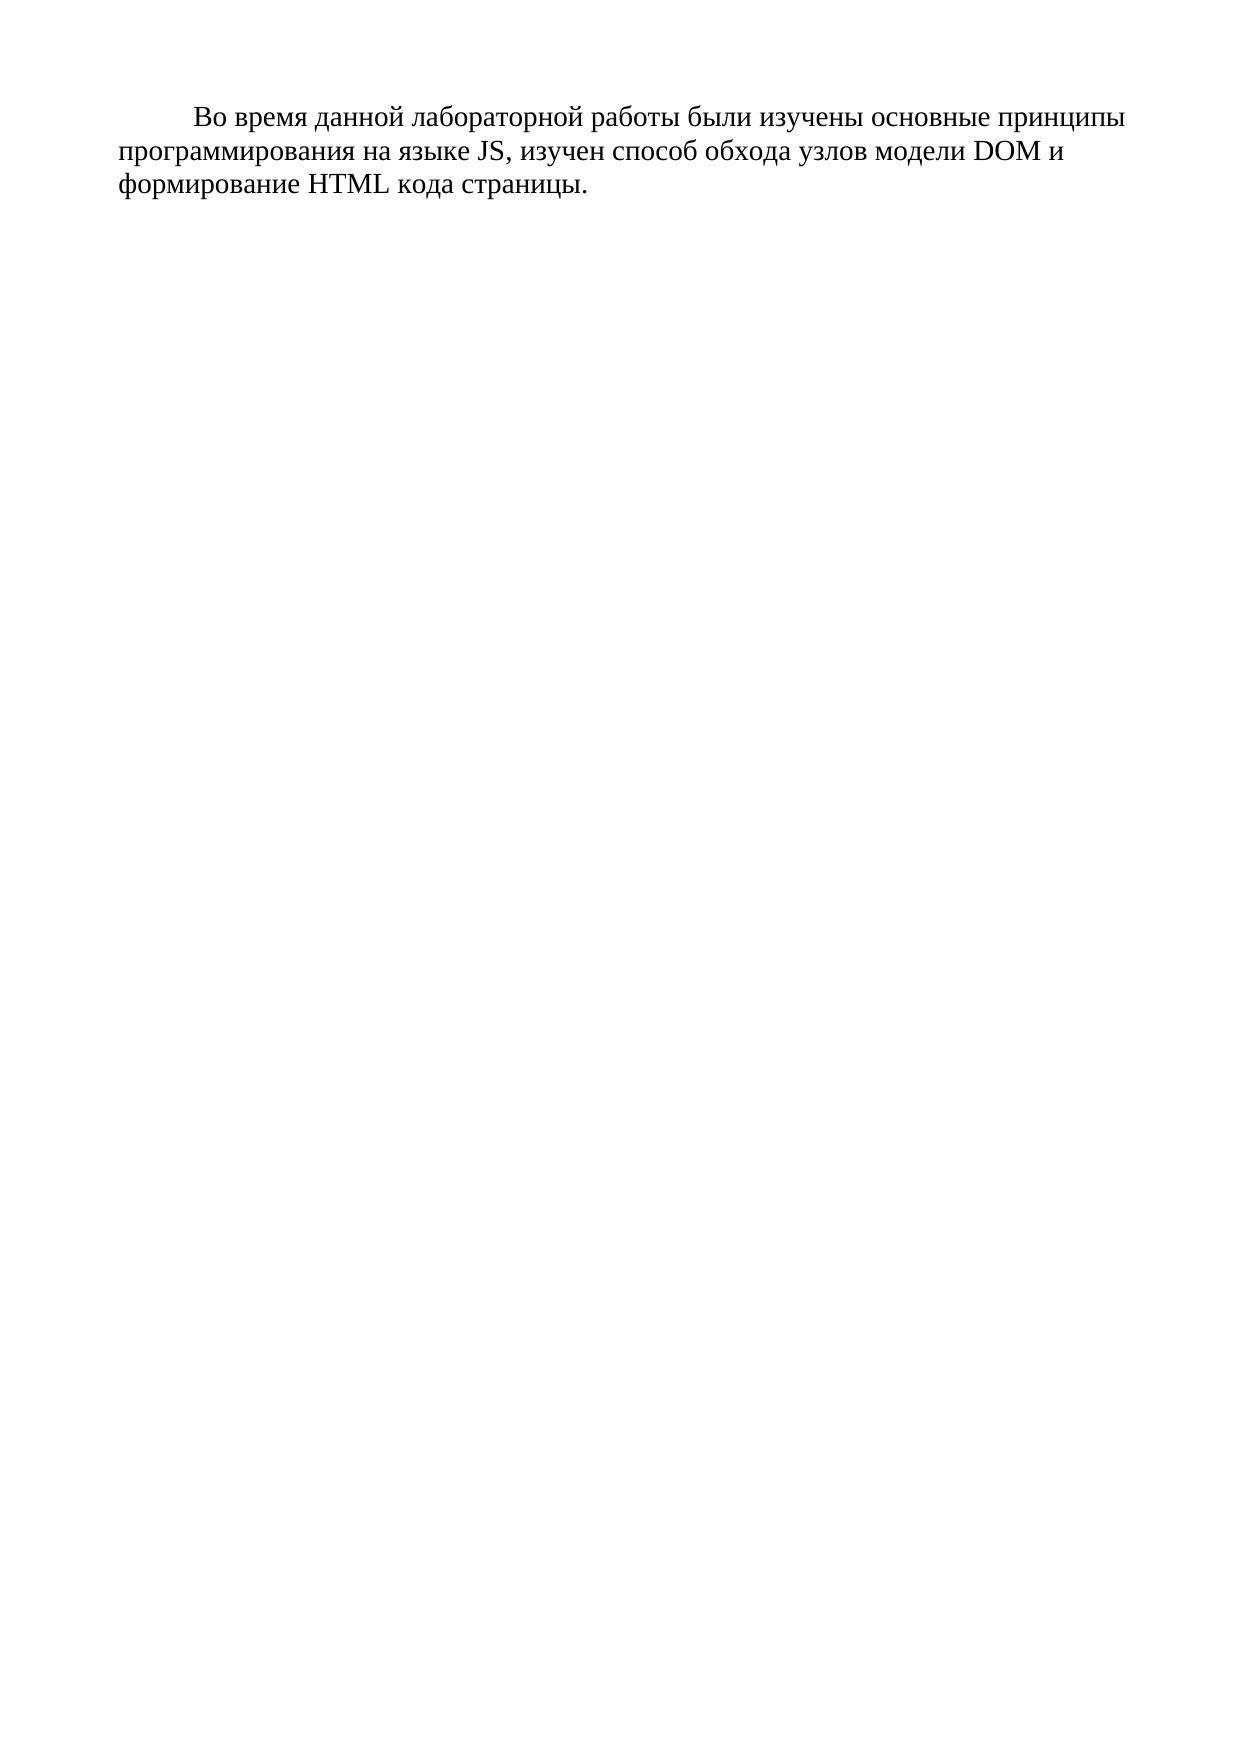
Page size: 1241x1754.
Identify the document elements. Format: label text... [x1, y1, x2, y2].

text Во время данной лабораторной работы были изучены основные принципы программирования на языке JS, изучен способ обхода узлов модели DOM и формирование HTML кода страницы. [118, 99, 1181, 200]
